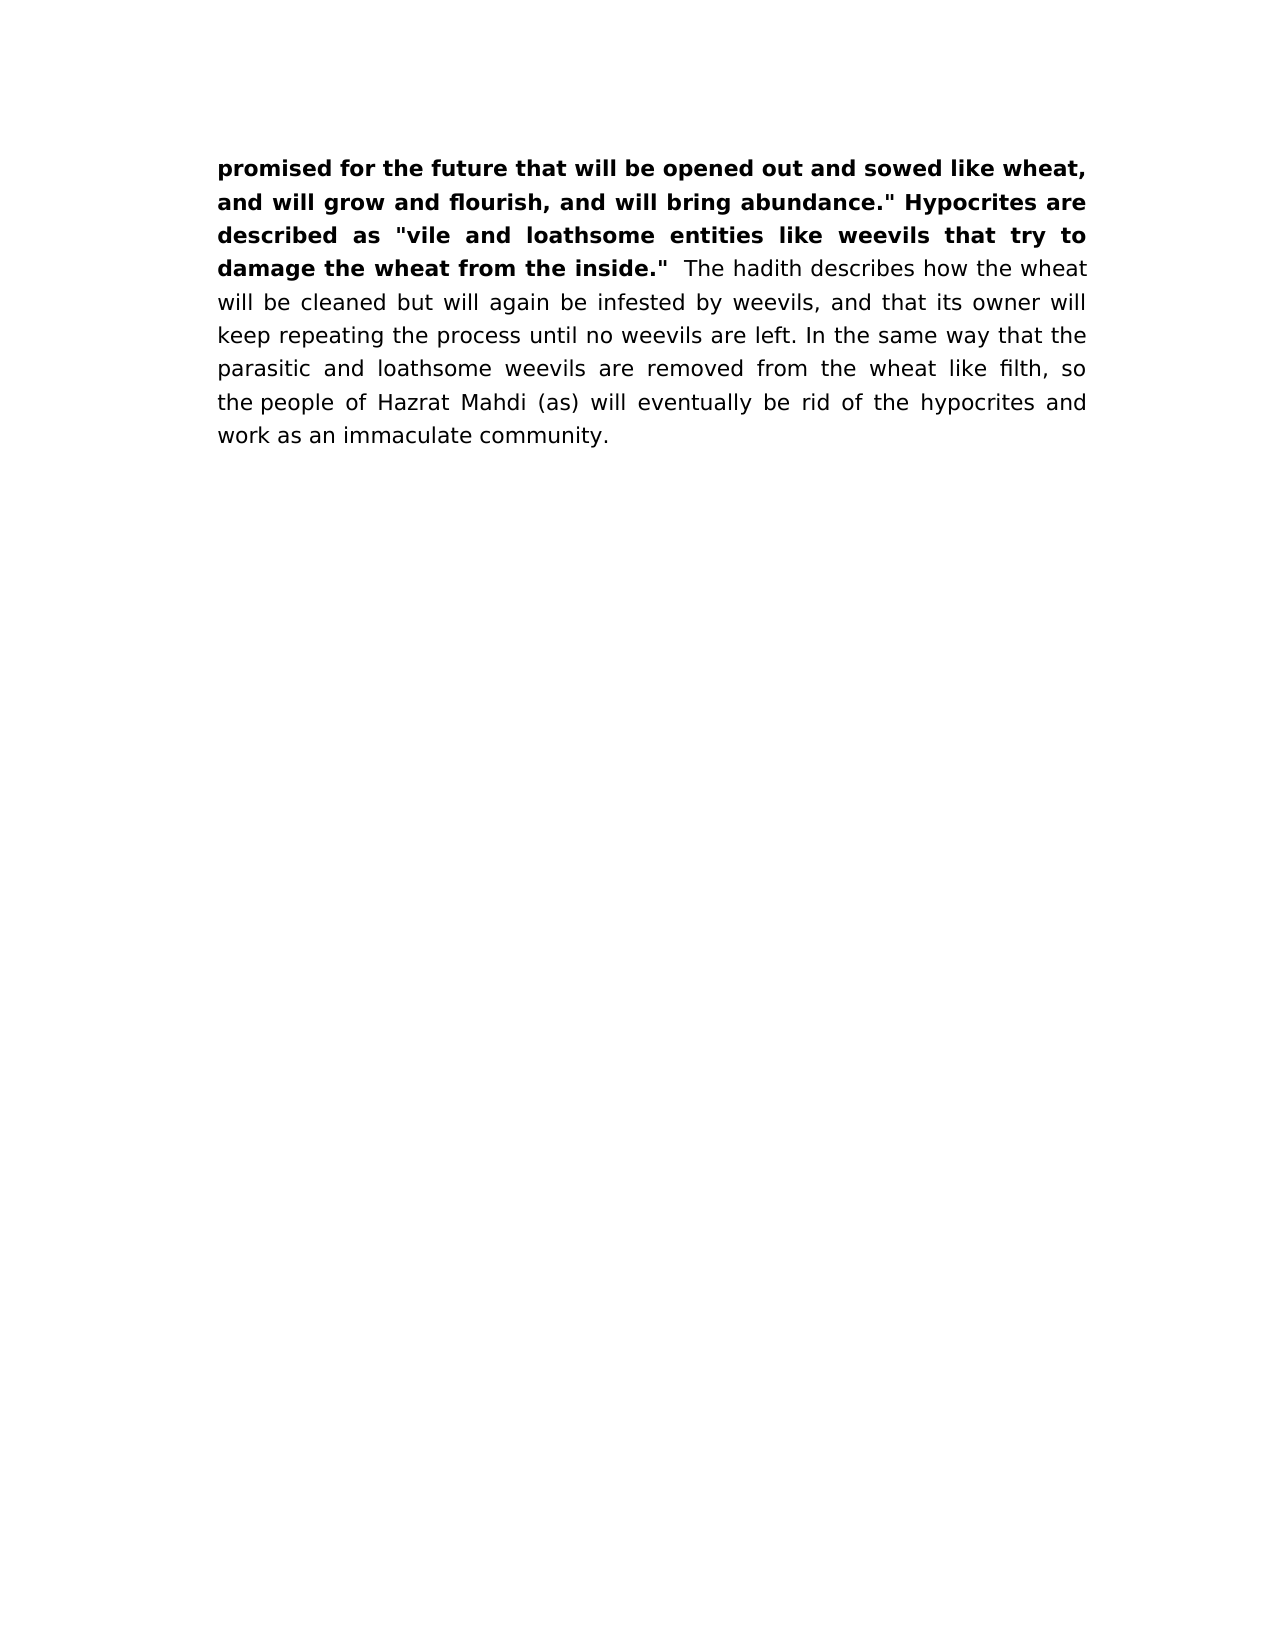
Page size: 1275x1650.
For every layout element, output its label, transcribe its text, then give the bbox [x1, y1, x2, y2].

text promised for the future that will be opened out and sowed like wheat, and will grow and flourish, and will bring abundance." Hypocrites are described as "vile and loathsome entities like weevils that try to damage the wheat from the inside." The hadith describes how the wheat will be cleaned but will again be infested by weevils, and that its owner will keep repeating the process until no weevils are left. In the same way that the parasitic and loathsome weevils are removed from the wheat like filth, so the people of Hazrat Mahdi (as) will eventually be rid of the hypocrites and work as an immaculate community. [217, 150, 1087, 450]
